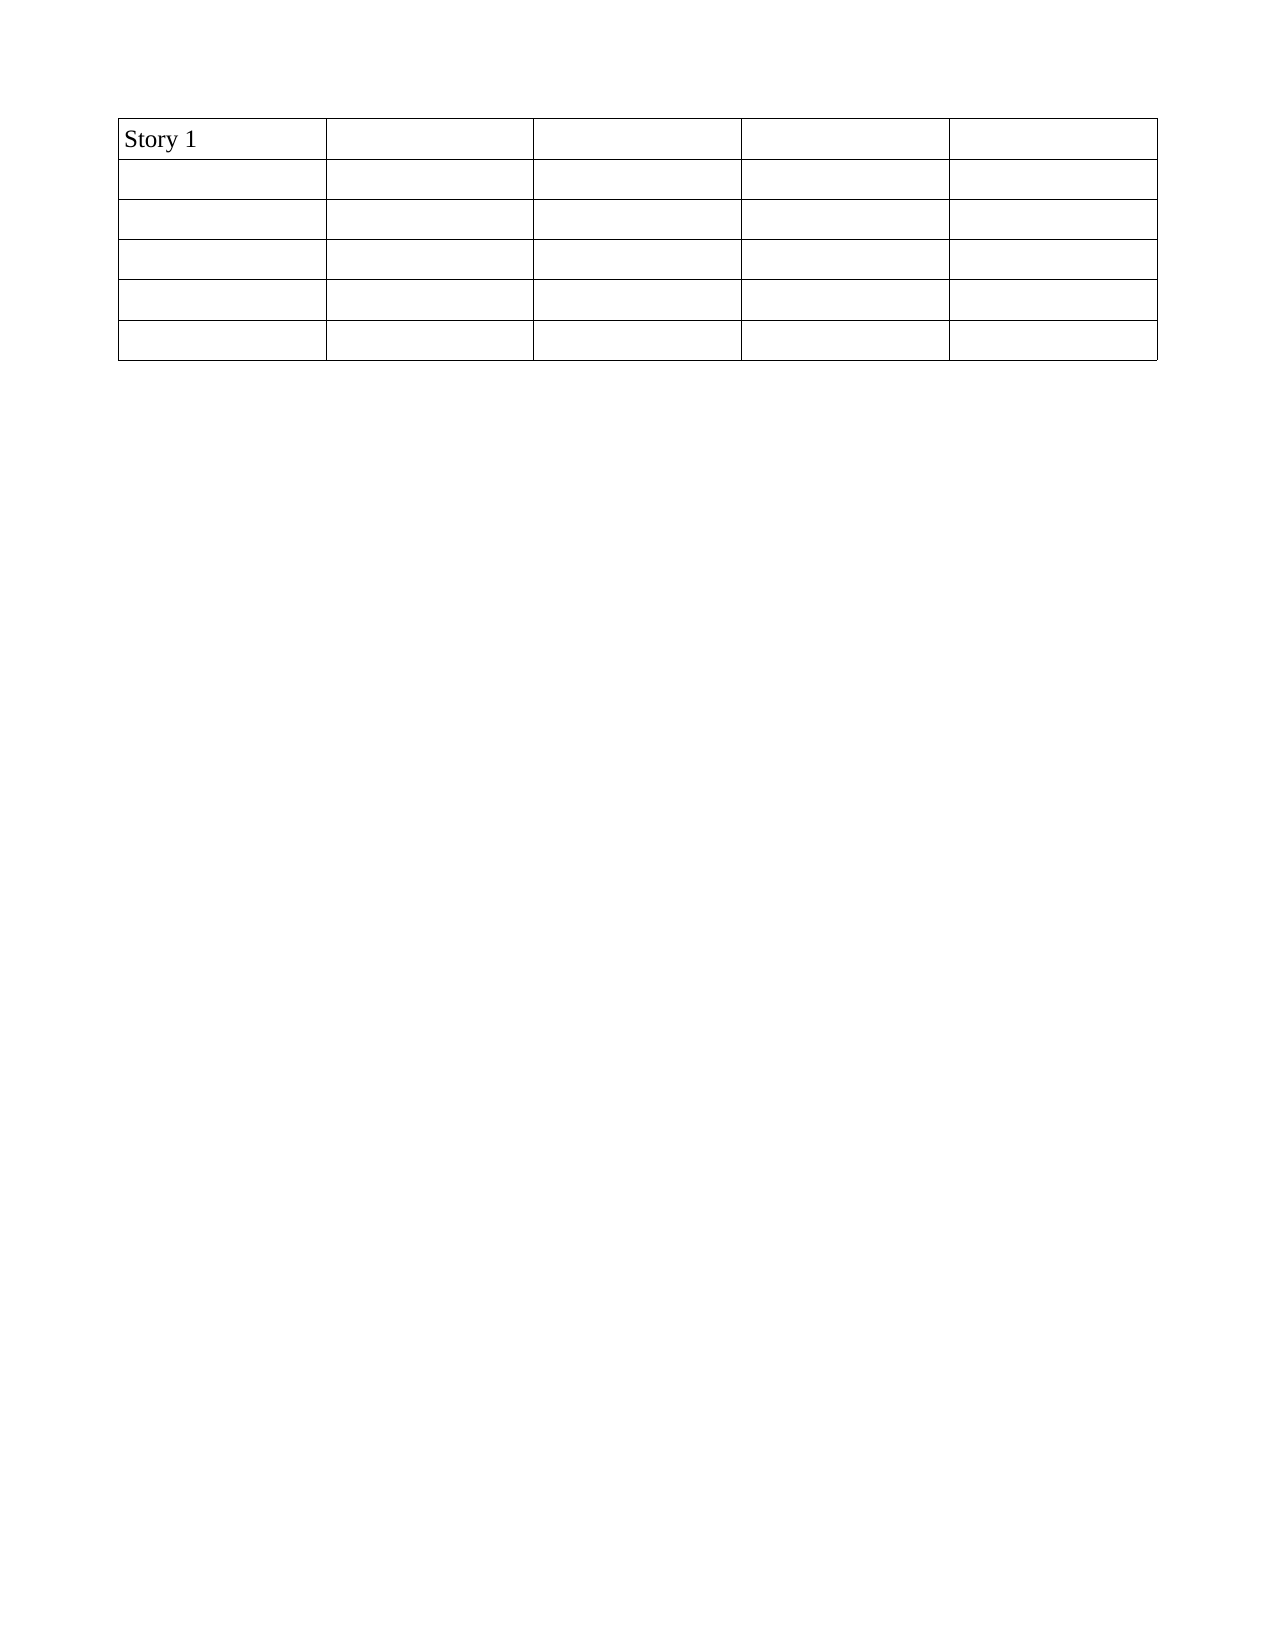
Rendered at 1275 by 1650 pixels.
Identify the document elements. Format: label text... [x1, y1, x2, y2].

table_cell [534, 321, 741, 360]
table_cell [327, 240, 533, 279]
table_cell [534, 240, 741, 279]
table_header [534, 119, 741, 158]
table_cell [742, 321, 949, 360]
table_header [950, 119, 1157, 158]
table_cell [119, 200, 326, 239]
table_header [742, 119, 949, 158]
table_cell [742, 160, 949, 199]
table_cell [119, 160, 326, 199]
table_cell [534, 200, 741, 239]
table_header [327, 119, 533, 158]
table_cell [950, 240, 1157, 279]
table_cell [950, 321, 1157, 360]
table_cell [534, 280, 741, 320]
table_cell [327, 280, 533, 320]
table_cell [119, 240, 326, 279]
table_cell [742, 280, 949, 320]
table_cell [327, 160, 533, 199]
table_cell [742, 200, 949, 239]
table_cell [119, 321, 326, 360]
table_cell [950, 160, 1157, 199]
table_header Story 1 [119, 119, 326, 158]
table_cell [950, 200, 1157, 239]
table_cell [950, 280, 1157, 320]
table_cell [327, 321, 533, 360]
table_cell [327, 200, 533, 239]
table_cell [742, 240, 949, 279]
table_cell [119, 280, 326, 320]
table_cell [534, 160, 741, 199]
